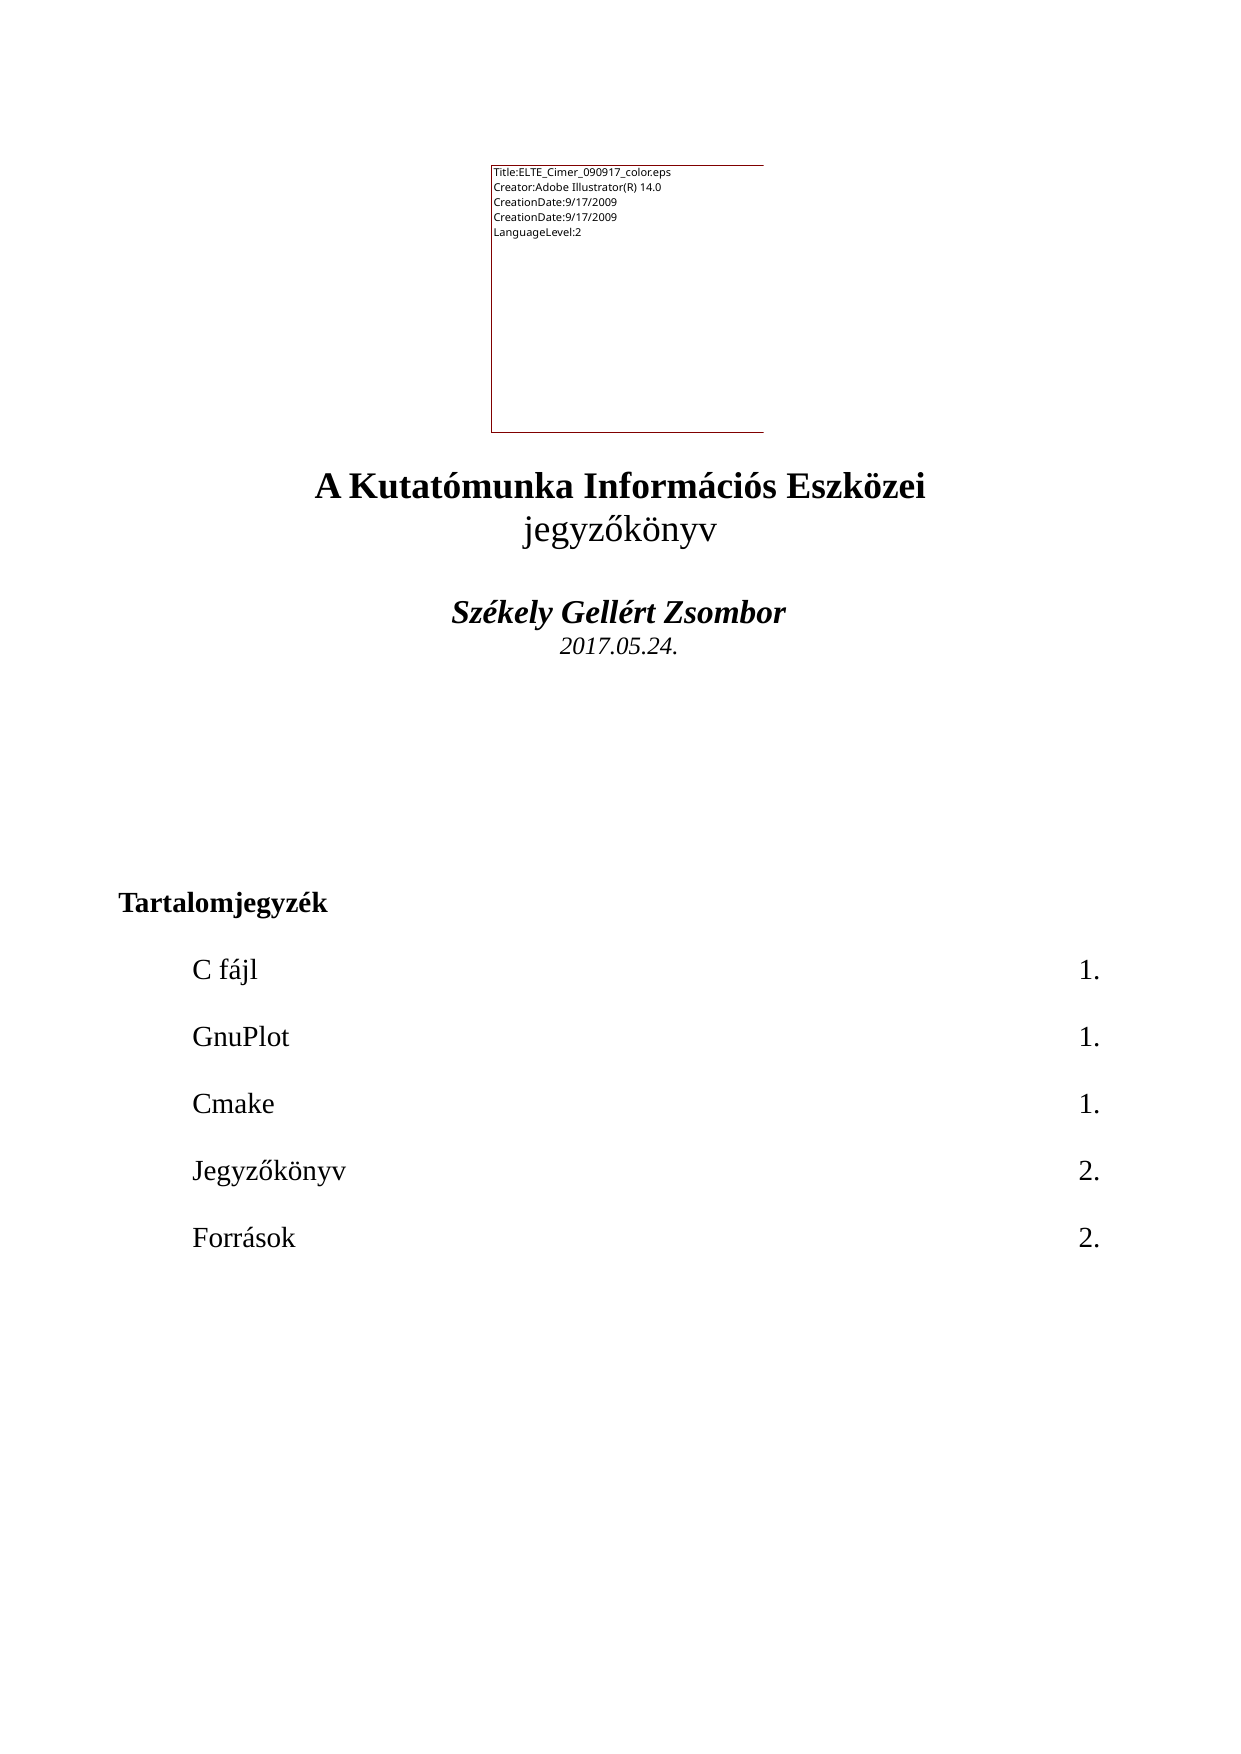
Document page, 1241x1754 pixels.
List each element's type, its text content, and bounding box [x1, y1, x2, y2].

text C fájl 1. [118, 952, 1122, 985]
text jegyzőkönyv [118, 506, 1122, 549]
text Cmake 1. [118, 1086, 1122, 1119]
text Tartalomjegyzék [118, 885, 1122, 918]
text Jegyzőkönyv 2. [118, 1153, 1122, 1187]
text GnuPlot 1. [118, 1019, 1122, 1052]
text Források 2. [118, 1220, 1122, 1254]
text 2017.05.24. [118, 631, 1122, 659]
text A Kutatómunka Információs Eszközei [118, 463, 1122, 506]
text Székely Gellért Zsombor [118, 592, 1122, 631]
